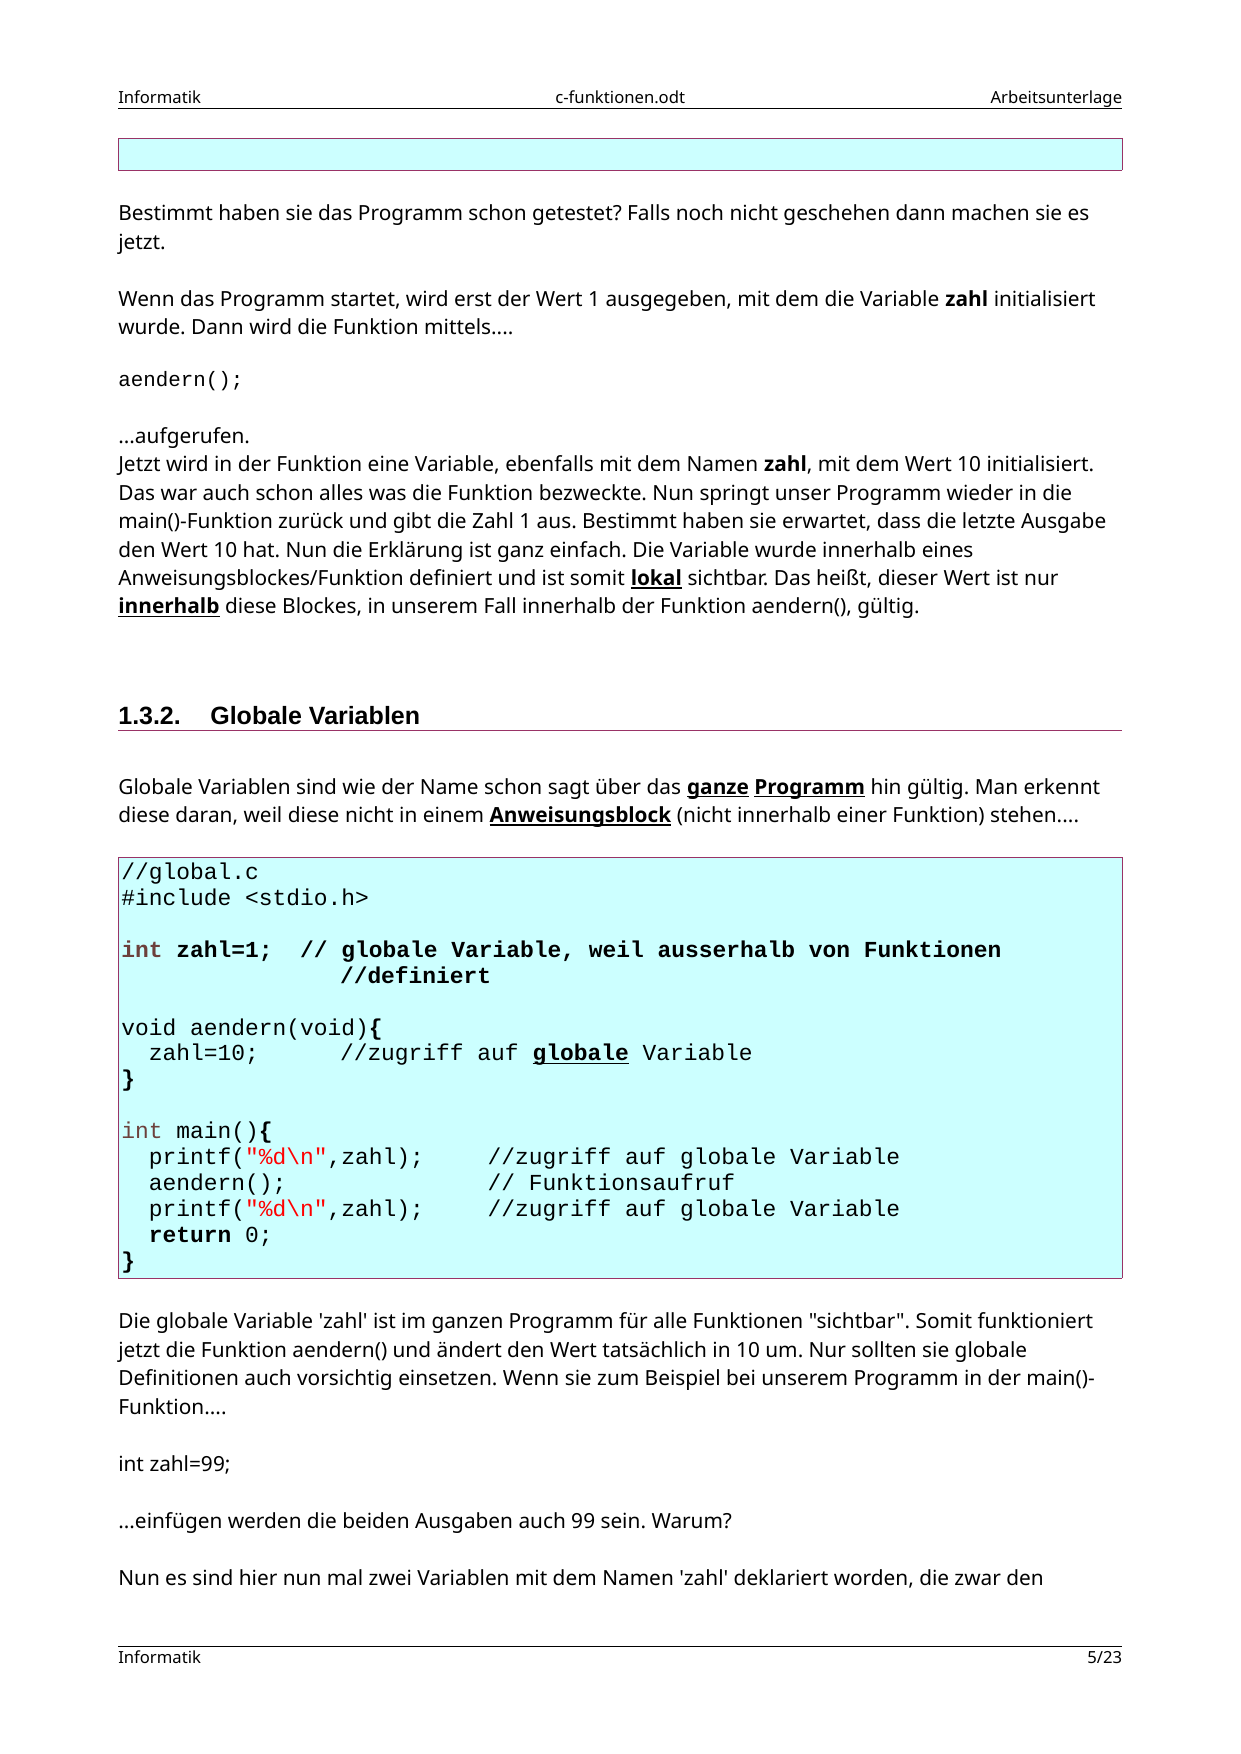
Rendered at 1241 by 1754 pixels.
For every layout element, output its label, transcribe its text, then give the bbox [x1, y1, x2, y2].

text zahl=10; //zugriff auf globale Variable } int main(){ [119, 1039, 1122, 1142]
text void aendern(void){ [119, 987, 1122, 1039]
subtitle Globale Variablen [118, 702, 1122, 730]
text Bestimmt haben sie das Programm schon getestet? Falls noch nicht geschehen dann machen sie es jetzt. Wenn das Programm startet, wird erst der Wert 1 ausgegeben, mit dem die Variable zahl initialisiert wurde. Dann wird die Funktion mittels.... aendern(); ...aufgerufen. [118, 171, 1122, 449]
text //global.c #include <stdio.h> int zahl=1; // globale Variable, weil ausserhalb von Funktionen //definiert [119, 858, 1122, 987]
text Die globale Variable 'zahl' ist im ganzen Programm für alle Funktionen "sichtbar". Somit funktioniert jetzt die Funktion aendern() und ändert den Wert tatsächlich in 10 um. Nur sollten sie globale Definitionen auch vorsichtig einsetzen. Wenn sie zum Beispiel bei unserem Programm in der main()-Funktion.... int zahl=99; ...einfügen werden die beiden Ausgaben auch 99 sein. Warum? [118, 1307, 1122, 1534]
text [119, 139, 1122, 170]
text printf("%d\n",zahl); //zugriff auf globale Variable aendern(); // Funktionsaufruf [119, 1142, 1122, 1194]
text Globale Variablen sind wie der Name schon sagt über das ganze Programm hin gültig. Man erkennt diese daran, weil diese nicht in einem Anweisungsblock (nicht innerhalb einer Funktion) stehen.... [118, 743, 1122, 829]
text Jetzt wird in der Funktion eine Variable, ebenfalls mit dem Namen zahl, mit dem Wert 10 initialisiert. Das war auch schon alles was die Funktion bezweckte. Nun springt unser Programm wieder in die main()-Funktion zurück und gibt die Zahl 1 aus. Bestimmt haben sie erwartet, dass die letzte Ausgabe den Wert 10 hat. Nun die Erklärung ist ganz einfach. Die Variable wurde innerhalb eines Anweisungsblockes/Funktion definiert und ist somit lokal sichtbar. Das heißt, dieser Wert ist nur innerhalb diese Blockes, in unserem Fall innerhalb der Funktion aendern(), gültig. [118, 449, 1122, 620]
text Nun es sind hier nun mal zwei Variablen mit dem Namen 'zahl' deklariert worden, die zwar den [118, 1563, 1122, 1591]
text printf("%d\n",zahl); //zugriff auf globale Variable return 0; } [119, 1194, 1122, 1278]
